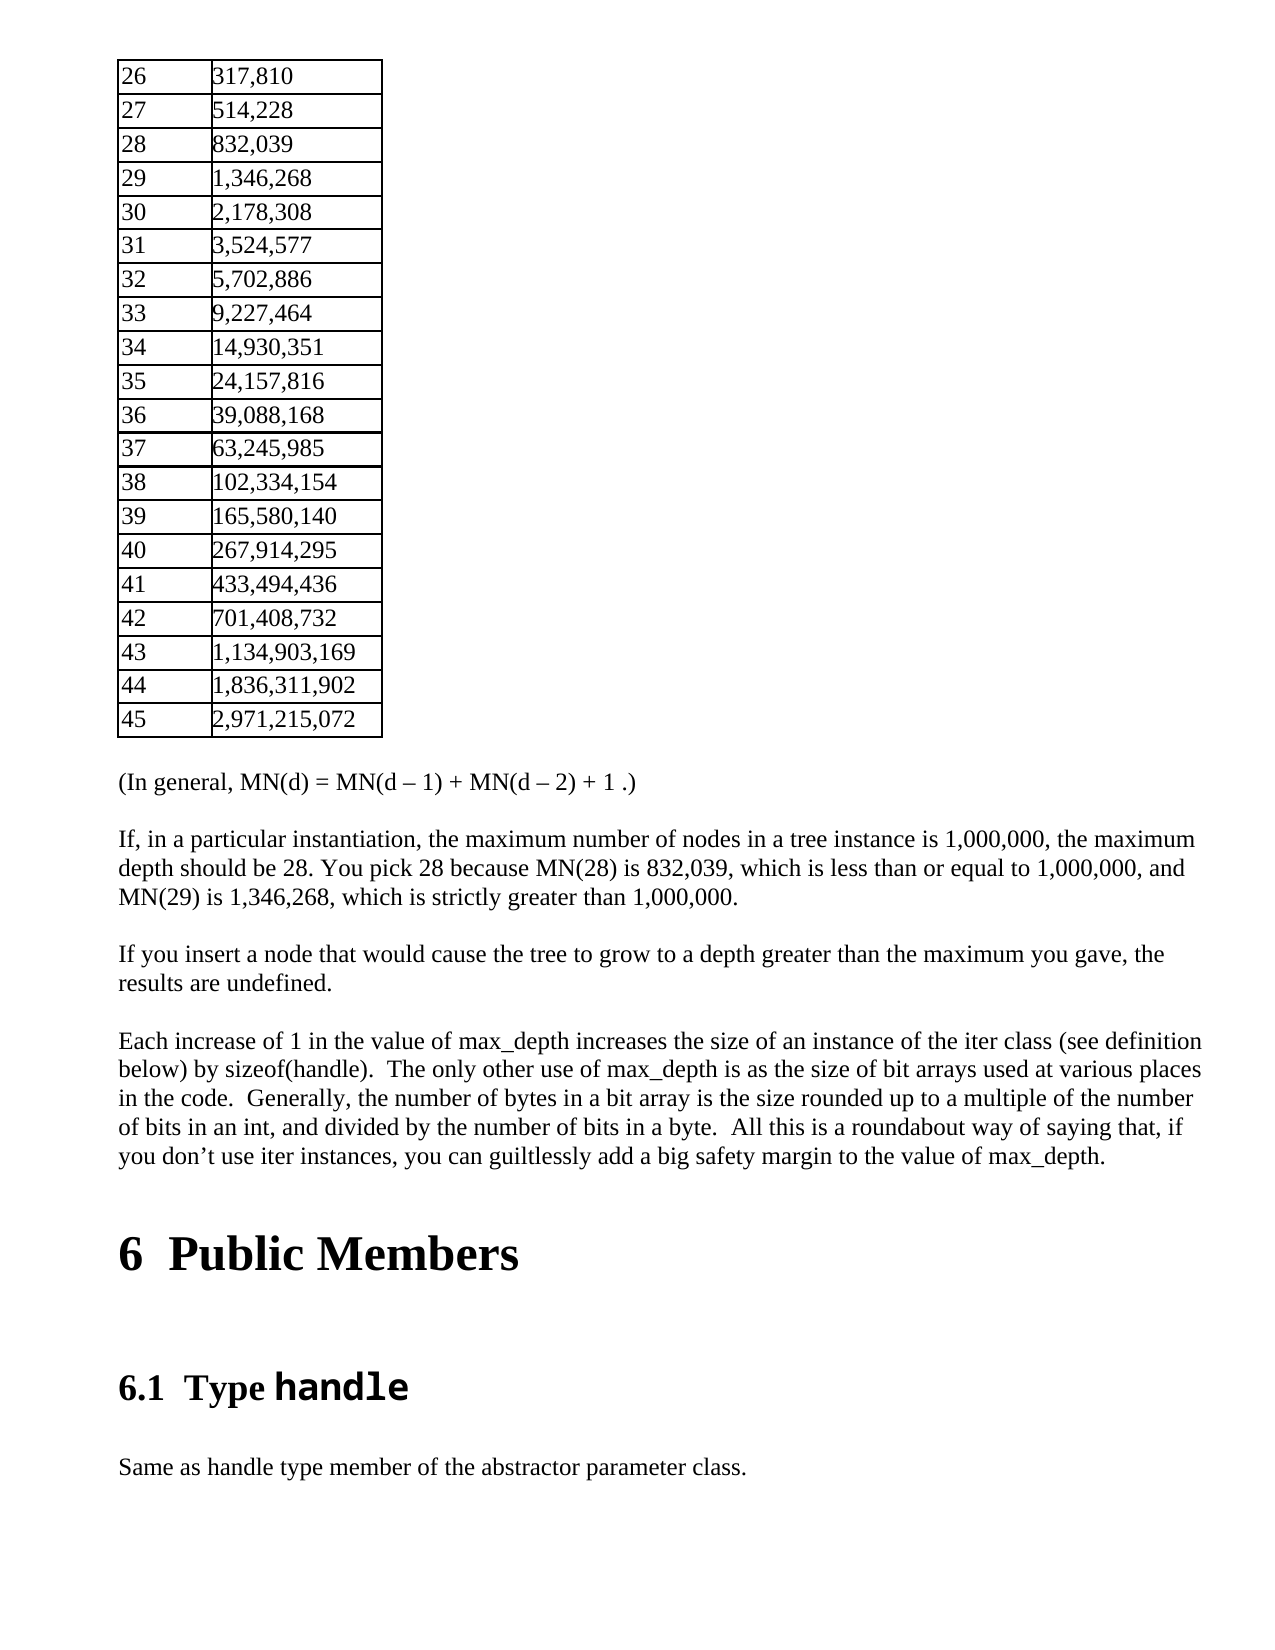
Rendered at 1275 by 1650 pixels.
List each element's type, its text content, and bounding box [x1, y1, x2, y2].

table_cell 28 [119, 129, 211, 161]
table_cell 31 [119, 230, 211, 262]
text Same as handle type member of the abstractor parameter class. [118, 1452, 1216, 1481]
table_cell 38 [119, 468, 211, 499]
table_cell 3,524,577 [213, 230, 381, 262]
table_cell 40 [119, 535, 211, 567]
table_cell 14,930,351 [213, 332, 381, 364]
table_cell 37 [119, 434, 211, 465]
table_cell 2,971,215,072 [213, 704, 381, 736]
table_cell 42 [119, 603, 211, 634]
subtitle 6.1 Type handle [118, 1360, 1216, 1411]
text If, in a particular instantiation, the maximum number of nodes in a tree instance is 1,000,000, the maximum depth should be 28. You pick 28 because MN(28) is 832,039, which is less than or equal to 1,000,000, and MN(29) is 1,346,268, which is strictly greater than 1,000,000. [118, 824, 1216, 911]
table_cell 9,227,464 [213, 298, 381, 330]
table_cell 44 [119, 671, 211, 702]
table_cell 43 [119, 637, 211, 668]
table_cell 5,702,886 [213, 264, 381, 296]
table_cell 32 [119, 264, 211, 296]
table_cell 24,157,816 [213, 366, 381, 398]
table_cell 30 [119, 197, 211, 228]
table_cell 45 [119, 704, 211, 736]
table_cell 832,039 [213, 129, 381, 161]
table_cell 1,346,268 [213, 163, 381, 194]
table_cell 33 [119, 298, 211, 330]
table_cell 165,580,140 [213, 501, 381, 533]
table_cell 1,134,903,169 [213, 637, 381, 668]
table_cell 39 [119, 501, 211, 533]
table_cell 63,245,985 [213, 434, 381, 465]
table_cell 433,494,436 [213, 569, 381, 601]
table_cell 34 [119, 332, 211, 364]
table_cell 36 [119, 400, 211, 431]
table_cell 27 [119, 95, 211, 127]
table_cell 29 [119, 163, 211, 194]
table_cell 267,914,295 [213, 535, 381, 567]
table_cell 39,088,168 [213, 400, 381, 431]
text Each increase of 1 in the value of max_depth increases the size of an instance of the iter class (see definition below) by sizeof(handle). The only other use of max_depth is as the size of bit arrays used at various places in the code. Generally, the number of bytes in a bit array is the size rounded up to a multiple of the number of bits in an int, and divided by the number of bits in a byte. All this is a roundabout way of saying that, if you don’t use iter instances, you can guiltlessly add a big safety margin to the value of max_depth. [118, 1026, 1216, 1169]
table_cell 1,836,311,902 [213, 671, 381, 702]
table_cell 701,408,732 [213, 603, 381, 634]
table_cell 26 [119, 61, 211, 93]
text If you insert a node that would cause the tree to grow to a depth greater than the maximum you gave, the results are undefined. [118, 939, 1216, 997]
subtitle 6 Public Members [118, 1223, 1216, 1281]
table_cell 41 [119, 569, 211, 601]
table_cell 102,334,154 [213, 468, 381, 499]
table_cell 317,810 [213, 61, 381, 93]
text (In general, MN(d) = MN(d – 1) + MN(d – 2) + 1 .) [118, 767, 1216, 796]
table_cell 2,178,308 [213, 197, 381, 228]
table_cell 35 [119, 366, 211, 398]
table_cell 514,228 [213, 95, 381, 127]
